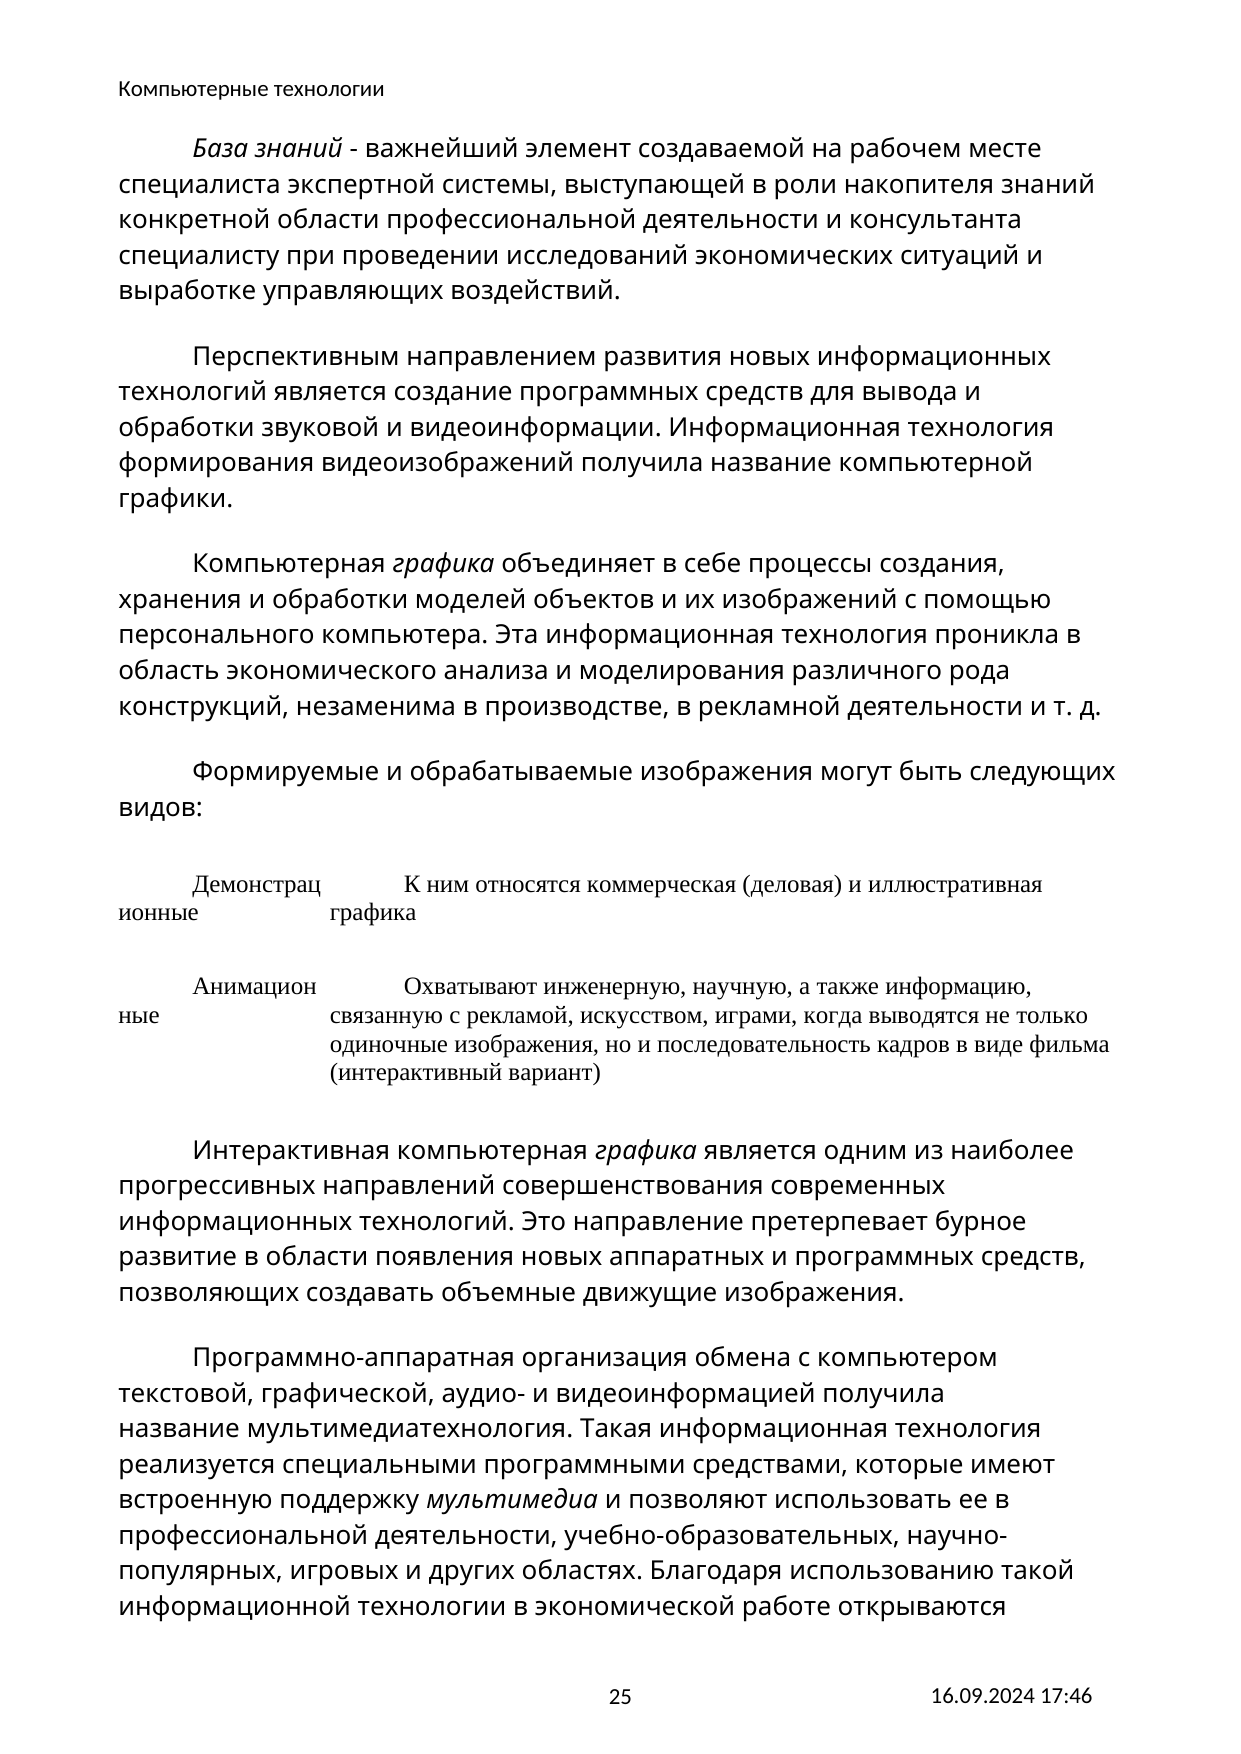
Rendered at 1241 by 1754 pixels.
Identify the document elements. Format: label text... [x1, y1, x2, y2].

text Программно-аппаратная организация обмена с компьютером текстовой, графической, аудио- и видеоинформацией получила название мультимедиатехнология. Такая информационная технология реализуется специальными программными средствами, которые имеют встроенную поддержку мультимедиа и позволяют использовать ее в профессиональной деятельности, учебно-образовательных, научно-популярных, игровых и других областях. Благодаря использованию такой информационной технологии в экономической работе открываются [118, 1339, 1122, 1623]
text Перспективным направлением развития новых информационных технологий является создание программных средств для вывода и обработки звуковой и видеоинформации. Информационная технология формирования видеоизображений получила название компьютерной графики. [118, 337, 1122, 515]
table_cell Охватывают инженерную, научную, а также информацию, связанную с рекламой, искусством, играми, когда выводятся не только одиночные изображения, но и последовательность кадров в виде фильма (интерактивный вариант) [330, 941, 1125, 1101]
text База знаний - важнейший элемент создаваемой на рабочем месте специалиста экспертной системы, выступающей в роли накопителя знаний конкретной области профессиональной деятельности и консультанта специалисту при проведении исследований экономических ситуаций и выработке управляющих воздействий. [118, 130, 1122, 307]
table_header К ним относятся коммерческая (деловая) и иллюстративная графика [330, 839, 1125, 941]
table_header Демонстрационные [118, 839, 329, 941]
text Компьютерная графика объединяет в себе процессы создания, хранения и обработки моделей объектов и их изображений с помощью персонального компьютера. Эта информационная технология проникла в область экономического анализа и моделирования различного рода конструкций, незаменима в производстве, в рекламной деятельности и т. д. [118, 545, 1122, 723]
text Формируемые и обрабатываемые изображения могут быть следующих видов: [118, 753, 1122, 824]
text Интерактивная компьютерная графика является одним из наиболее прогрессивных направлений совершенствования современных информационных технологий. Это направление претерпевает бурное развитие в области появления новых аппаратных и программных средств, позволяющих создавать объемные движущие изображения. [118, 1131, 1122, 1309]
table_cell Анимационные [118, 941, 329, 1101]
